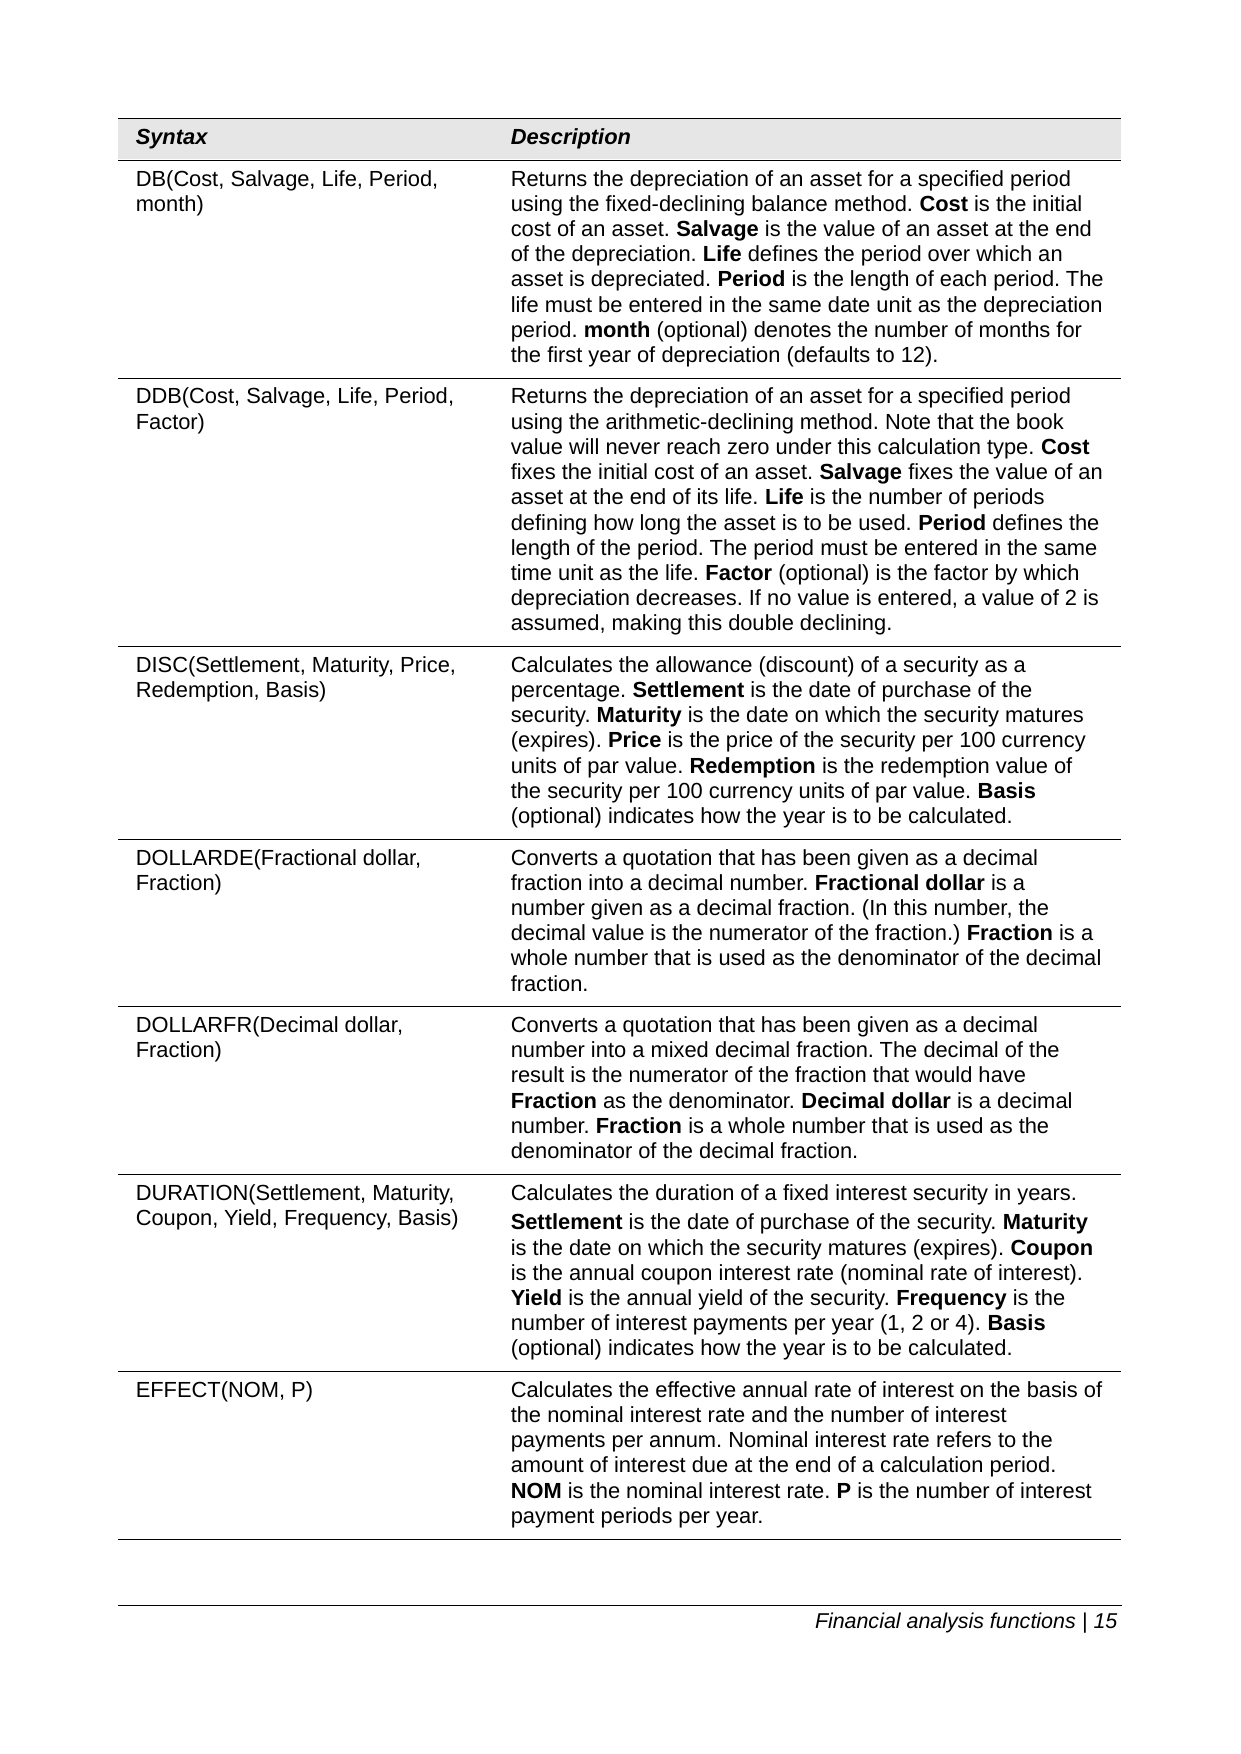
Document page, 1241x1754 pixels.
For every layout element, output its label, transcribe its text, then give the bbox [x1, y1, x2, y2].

table_cell DISC(Settlement, Maturity, Price, Redemption, Basis) [118, 647, 493, 838]
table_cell DB(Cost, Salvage, Life, Period, month) [118, 161, 493, 377]
table_cell DURATION(Settlement, Maturity, Coupon, Yield, Frequency, Basis) [118, 1175, 493, 1371]
table_cell DOLLARFR(Decimal dollar, Fraction) [118, 1007, 493, 1173]
table_cell Converts a quotation that has been given as a decimal number into a mixed decimal fraction. The decimal of the result is the numerator of the fraction that would have Fraction as the denominator. Decimal dollar is a decimal number. Fraction is a whole number that is used as the denominator of the decimal fraction. [493, 1007, 1121, 1173]
table_cell Calculates the effective annual rate of interest on the basis of the nominal interest rate and the number of interest payments per annum. Nominal interest rate refers to the amount of interest due at the end of a calculation period. NOM is the nominal interest rate. P is the number of interest payment periods per year. [493, 1372, 1121, 1538]
table_cell Returns the depreciation of an asset for a specified period using the fixed-declining balance method. Cost is the initial cost of an asset. Salvage is the value of an asset at the end of the depreciation. Life defines the period over which an asset is depreciated. Period is the length of each period. The life must be entered in the same date unit as the depreciation period. month (optional) denotes the number of months for the first year of depreciation (defaults to 12). [493, 161, 1121, 377]
table_header Description [493, 119, 1121, 159]
table_cell Calculates the allowance (discount) of a security as a percentage. Settlement is the date of purchase of the security. Maturity is the date on which the security matures (expires). Price is the price of the security per 100 currency units of par value. Redemption is the redemption value of the security per 100 currency units of par value. Basis (optional) indicates how the year is to be calculated. [493, 647, 1121, 838]
table_cell Returns the depreciation of an asset for a specified period using the arithmetic-declining method. Note that the book value will never reach zero under this calculation type. Cost fixes the initial cost of an asset. Salvage fixes the value of an asset at the end of its life. Life is the number of periods defining how long the asset is to be used. Period defines the length of the period. The period must be entered in the same time unit as the life. Factor (optional) is the factor by which depreciation decreases. If no value is entered, a value of 2 is assumed, making this double declining. [493, 379, 1121, 646]
table_cell EFFECT(NOM, P) [118, 1372, 493, 1538]
table_cell Calculates the duration of a fixed interest security in years. Settlement is the date of purchase of the security. Maturity is the date on which the security matures (expires). Coupon is the annual coupon interest rate (nominal rate of interest). Yield is the annual yield of the security. Frequency is the number of interest payments per year (1, 2 or 4). Basis (optional) indicates how the year is to be calculated. [493, 1175, 1121, 1371]
table_header Syntax [118, 119, 493, 159]
table_cell Converts a quotation that has been given as a decimal fraction into a decimal number. Fractional dollar is a number given as a decimal fraction. (In this number, the decimal value is the numerator of the fraction.) Fraction is a whole number that is used as the denominator of the decimal fraction. [493, 840, 1121, 1006]
table_cell DDB(Cost, Salvage, Life, Period, Factor) [118, 379, 493, 646]
table_cell DOLLARDE(Fractional dollar, Fraction) [118, 840, 493, 1006]
